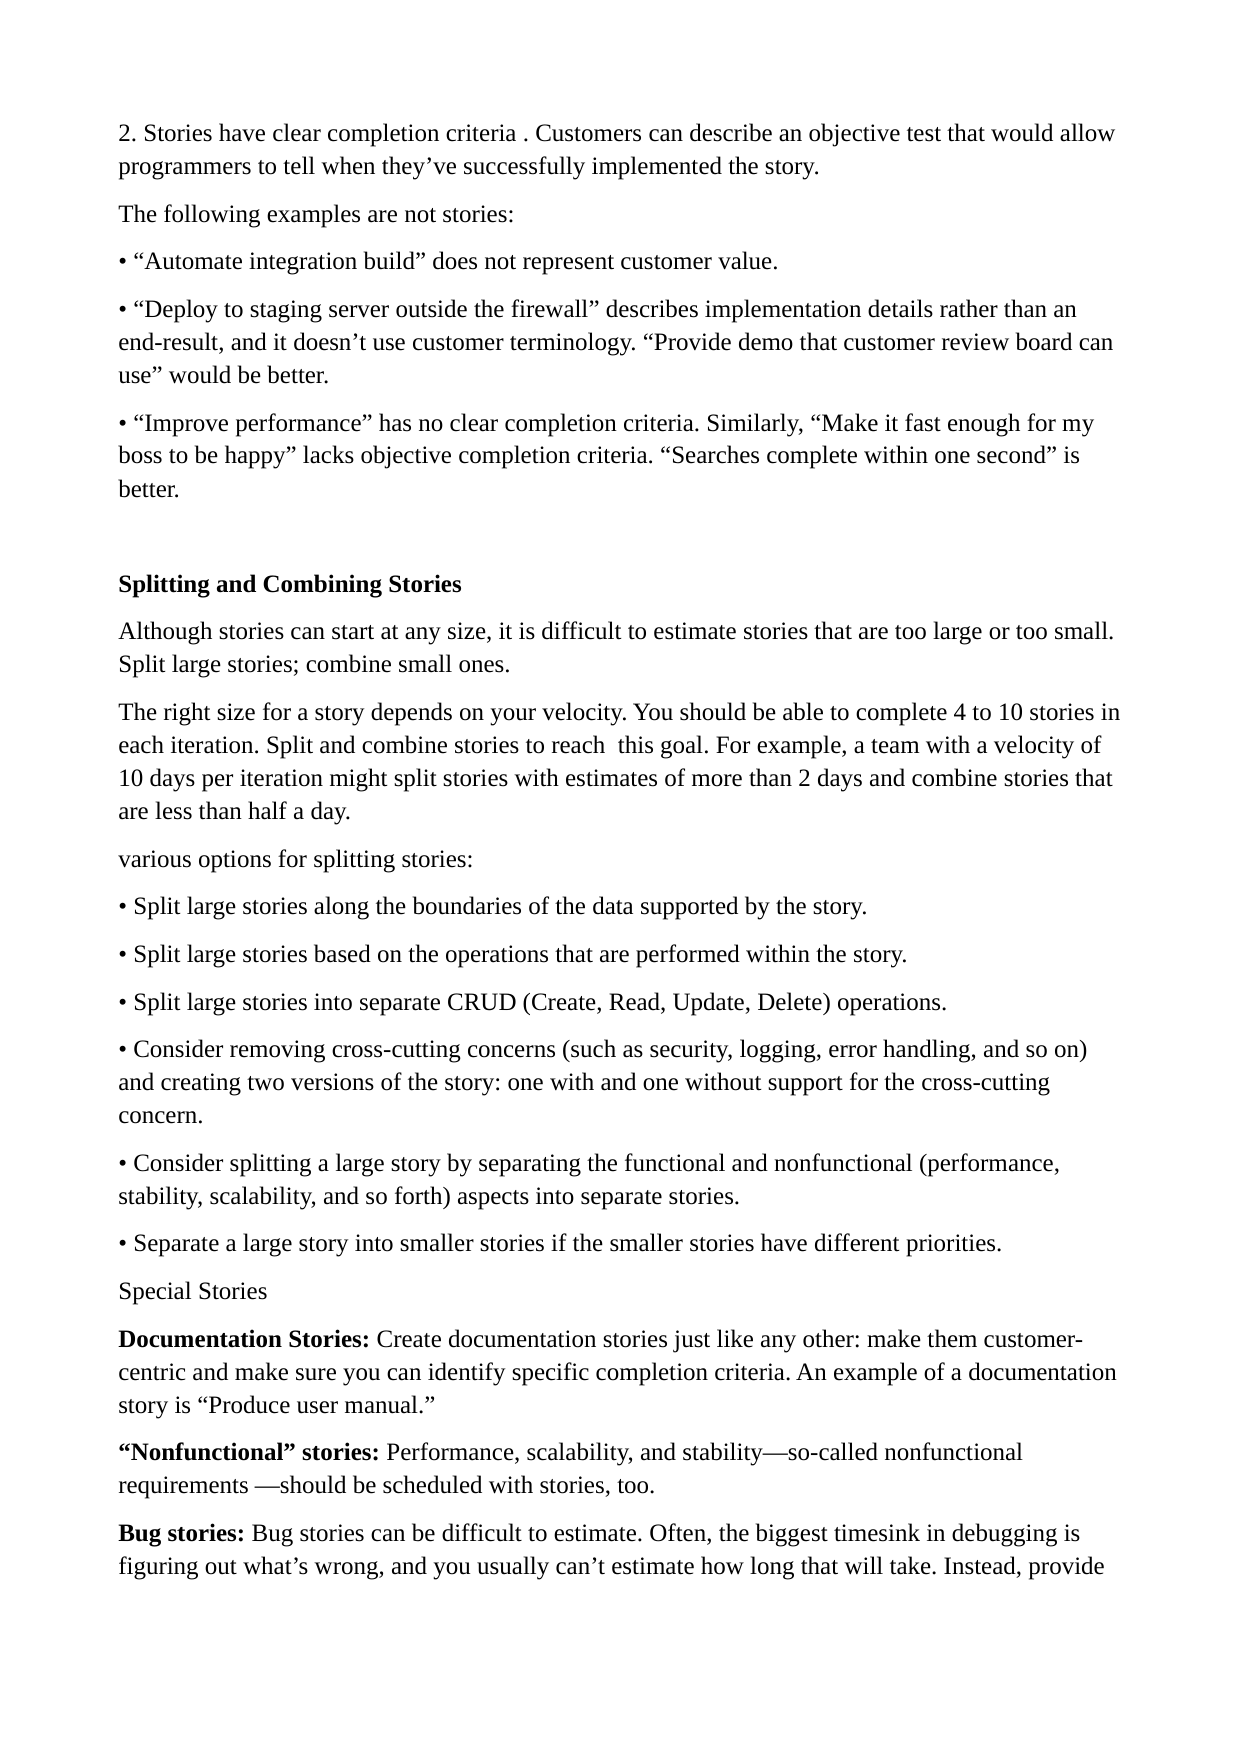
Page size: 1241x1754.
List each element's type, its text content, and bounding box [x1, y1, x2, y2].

text • Consider splitting a large story by separating the functional and nonfunctional (performance, stability, scalability, and so forth) aspects into separate stories. [118, 1148, 1122, 1209]
text Splitting and Combining Stories [118, 569, 1122, 598]
text • Split large stories based on the operations that are performed within the story. [118, 939, 1122, 968]
text • Consider removing cross-cutting concerns (such as security, logging, error handling, and so on) and creating two versions of the story: one with and one without support for the cross-cutting concern. [118, 1034, 1122, 1129]
text various options for splitting stories: [118, 844, 1122, 872]
text Special Stories [118, 1276, 1122, 1305]
text Documentation Stories: Create documentation stories just like any other: make them customer-centric and make sure you can identify specific completion criteria. An example of a documentation story is “Produce user manual.” [118, 1324, 1122, 1418]
text • Separate a large story into smaller stories if the smaller stories have different priorities. [118, 1228, 1122, 1257]
text • Split large stories into separate CRUD (Create, Read, Update, Delete) operations. [118, 987, 1122, 1015]
text 2. Stories have clear completion criteria . Customers can describe an objective test that would allow programmers to tell when they’ve successfully implemented the story. [118, 118, 1122, 180]
text • Split large stories along the boundaries of the data supported by the story. [118, 891, 1122, 920]
text • “Deploy to staging server outside the firewall” describes implementation details rather than an end-result, and it doesn’t use customer terminology. “Provide demo that customer review board can use” would be better. [118, 294, 1122, 389]
text • “Automate integration build” does not represent customer value. [118, 246, 1122, 275]
text Although stories can start at any size, it is difficult to estimate stories that are too large or too small. Split large stories; combine small ones. [118, 616, 1122, 678]
text The following examples are not stories: [118, 199, 1122, 227]
text Bug stories: Bug stories can be difficult to estimate. Often, the biggest timesink in debugging is figuring out what’s wrong, and you usually can’t estimate how long that will take. Instead, provide [118, 1518, 1122, 1580]
text • “Improve performance” has no clear completion criteria. Similarly, “Make it fast enough for my boss to be happy” lacks objective completion criteria. “Searches complete within one second” is better. [118, 408, 1122, 502]
text The right size for a story depends on your velocity. You should be able to complete 4 to 10 stories in each iteration. Split and combine stories to reach this goal. For example, a team with a velocity of 10 days per iteration might split stories with estimates of more than 2 days and combine stories that are less than half a day. [118, 697, 1122, 825]
text “Nonfunctional” stories: Performance, scalability, and stability—so-called nonfunctional requirements —should be scheduled with stories, too. [118, 1437, 1122, 1499]
